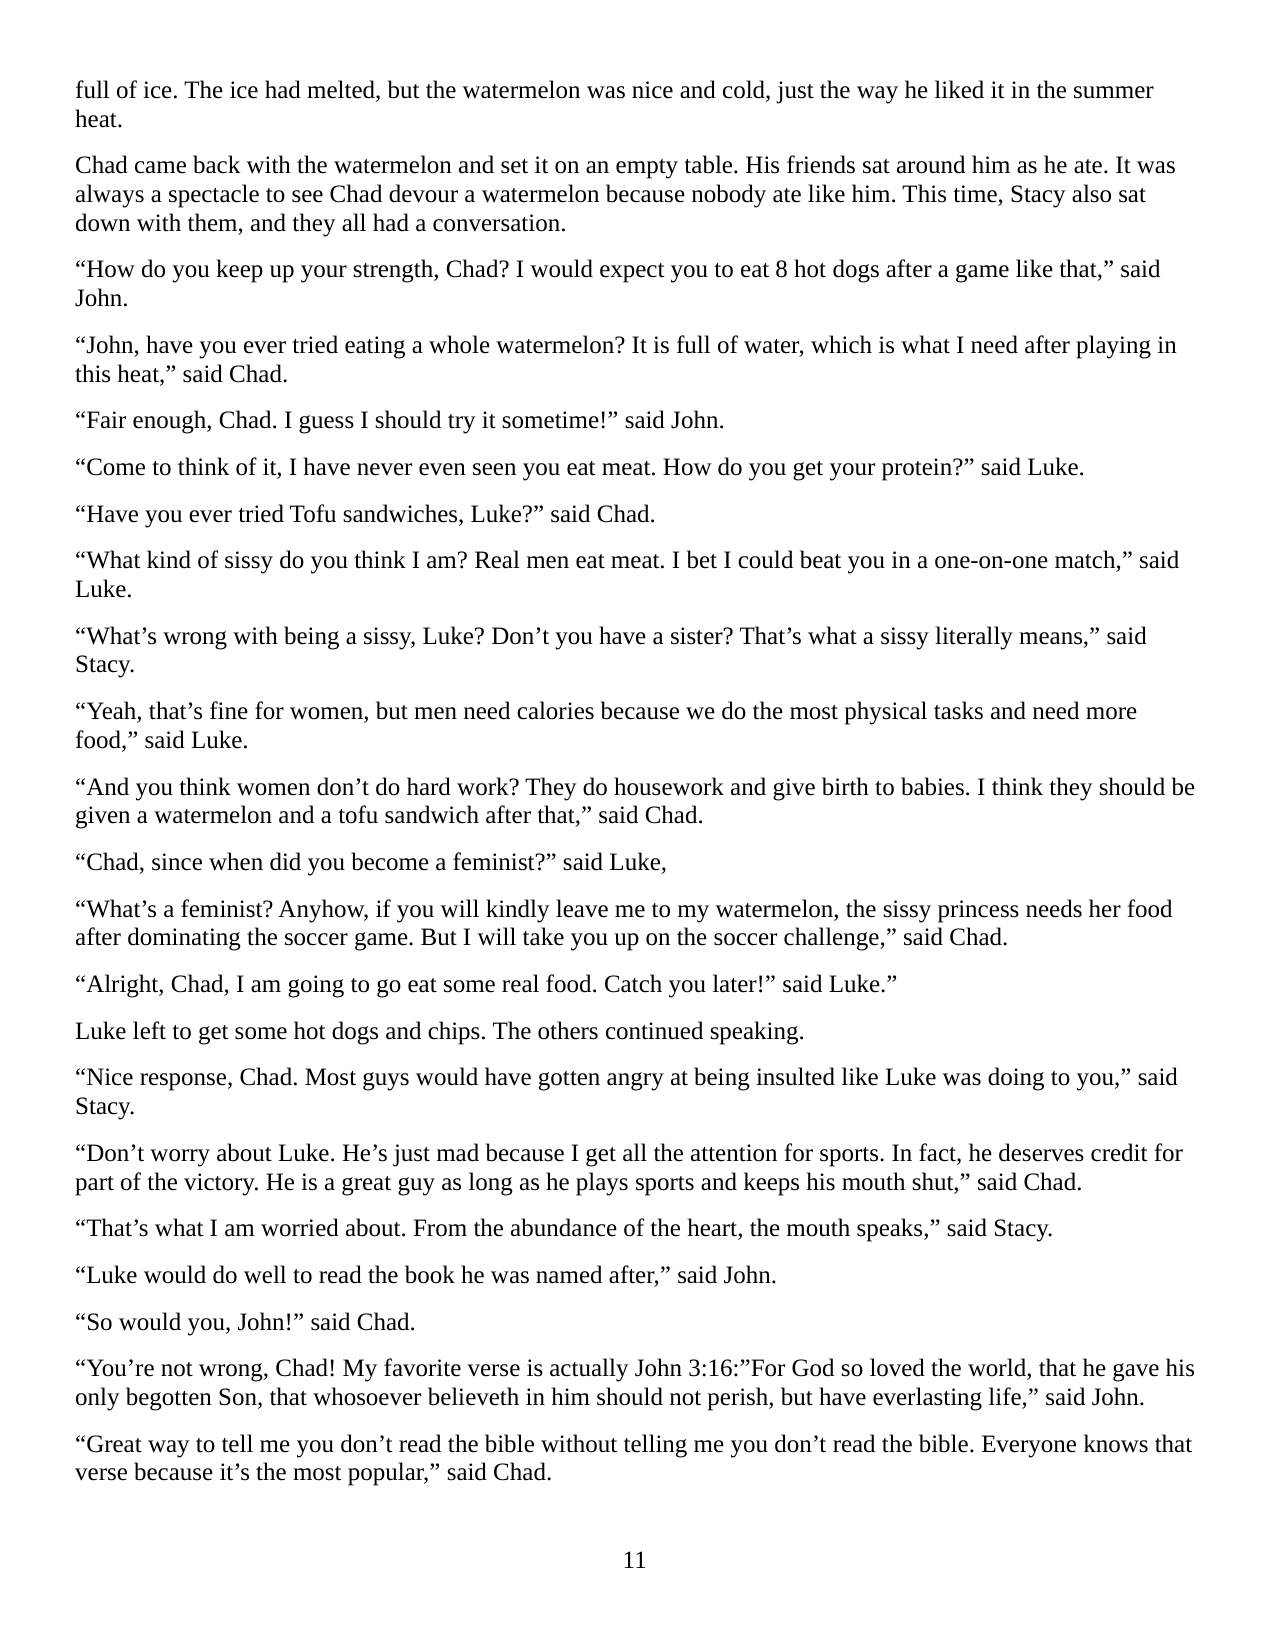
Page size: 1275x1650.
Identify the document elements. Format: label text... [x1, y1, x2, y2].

text “How do you keep up your strength, Chad? I would expect you to eat 8 hot dogs after a game like that,” said John. [75, 254, 1200, 312]
text full of ice. The ice had melted, but the watermelon was nice and cold, just the way he liked it in the summer heat. [75, 75, 1200, 132]
text “Don’t worry about Luke. He’s just mad because I get all the attention for sports. In fact, he deserves credit for part of the victory. He is a great guy as long as he plays sports and keeps his mouth shut,” said Chad. [75, 1138, 1200, 1195]
text “Have you ever tried Tofu sandwiches, Luke?” said Chad. [75, 499, 1200, 527]
text “Fair enough, Chad. I guess I should try it sometime!” said John. [75, 405, 1200, 434]
text “Luke would do well to read the book he was named after,” said John. [75, 1260, 1200, 1289]
text “Come to think of it, I have never even seen you eat meat. How do you get your protein?” said Luke. [75, 452, 1200, 481]
text “John, have you ever tried eating a whole watermelon? It is full of water, which is what I need after playing in this heat,” said Chad. [75, 330, 1200, 387]
text “What kind of sissy do you think I am? Real men eat meat. I bet I could beat you in a one-on-one match,” said Luke. [75, 545, 1200, 603]
text Chad came back with the watermelon and set it on an empty table. His friends sat around him as he ate. It was always a spectacle to see Chad devour a watermelon because nobody ate like him. This time, Stacy also sat down with them, and they all had a conversation. [75, 150, 1200, 237]
text “Alright, Chad, I am going to go eat some real food. Catch you later!” said Luke.” [75, 969, 1200, 998]
text “That’s what I am worried about. From the abundance of the heart, the mouth speaks,” said Stacy. [75, 1213, 1200, 1242]
text “Nice response, Chad. Most guys would have gotten angry at being insulted like Luke was doing to you,” said Stacy. [75, 1062, 1200, 1120]
text “Great way to tell me you don’t read the bible without telling me you don’t read the bible. Everyone knows that verse because it’s the most popular,” said Chad. [75, 1429, 1200, 1486]
text “Yeah, that’s fine for women, but men need calories because we do the most physical tasks and need more food,” said Luke. [75, 696, 1200, 754]
text “What’s wrong with being a sissy, Luke? Don’t you have a sister? That’s what a sissy literally means,” said Stacy. [75, 621, 1200, 678]
text “What’s a feminist? Anyhow, if you will kindly leave me to my watermelon, the sissy princess needs her food after dominating the soccer game. But I will take you up on the soccer challenge,” said Chad. [75, 894, 1200, 951]
text “You’re not wrong, Chad! My favorite verse is actually John 3:16:”For God so loved the world, that he gave his only begotten Son, that whosoever believeth in him should not perish, but have everlasting life,” said John. [75, 1353, 1200, 1411]
text “Chad, since when did you become a feminist?” said Luke, [75, 847, 1200, 876]
text “And you think women don’t do hard work? They do housework and give birth to babies. I think they should be given a watermelon and a tofu sandwich after that,” said Chad. [75, 772, 1200, 829]
text Luke left to get some hot dogs and chips. The others continued speaking. [75, 1016, 1200, 1044]
text “So would you, John!” said Chad. [75, 1307, 1200, 1335]
